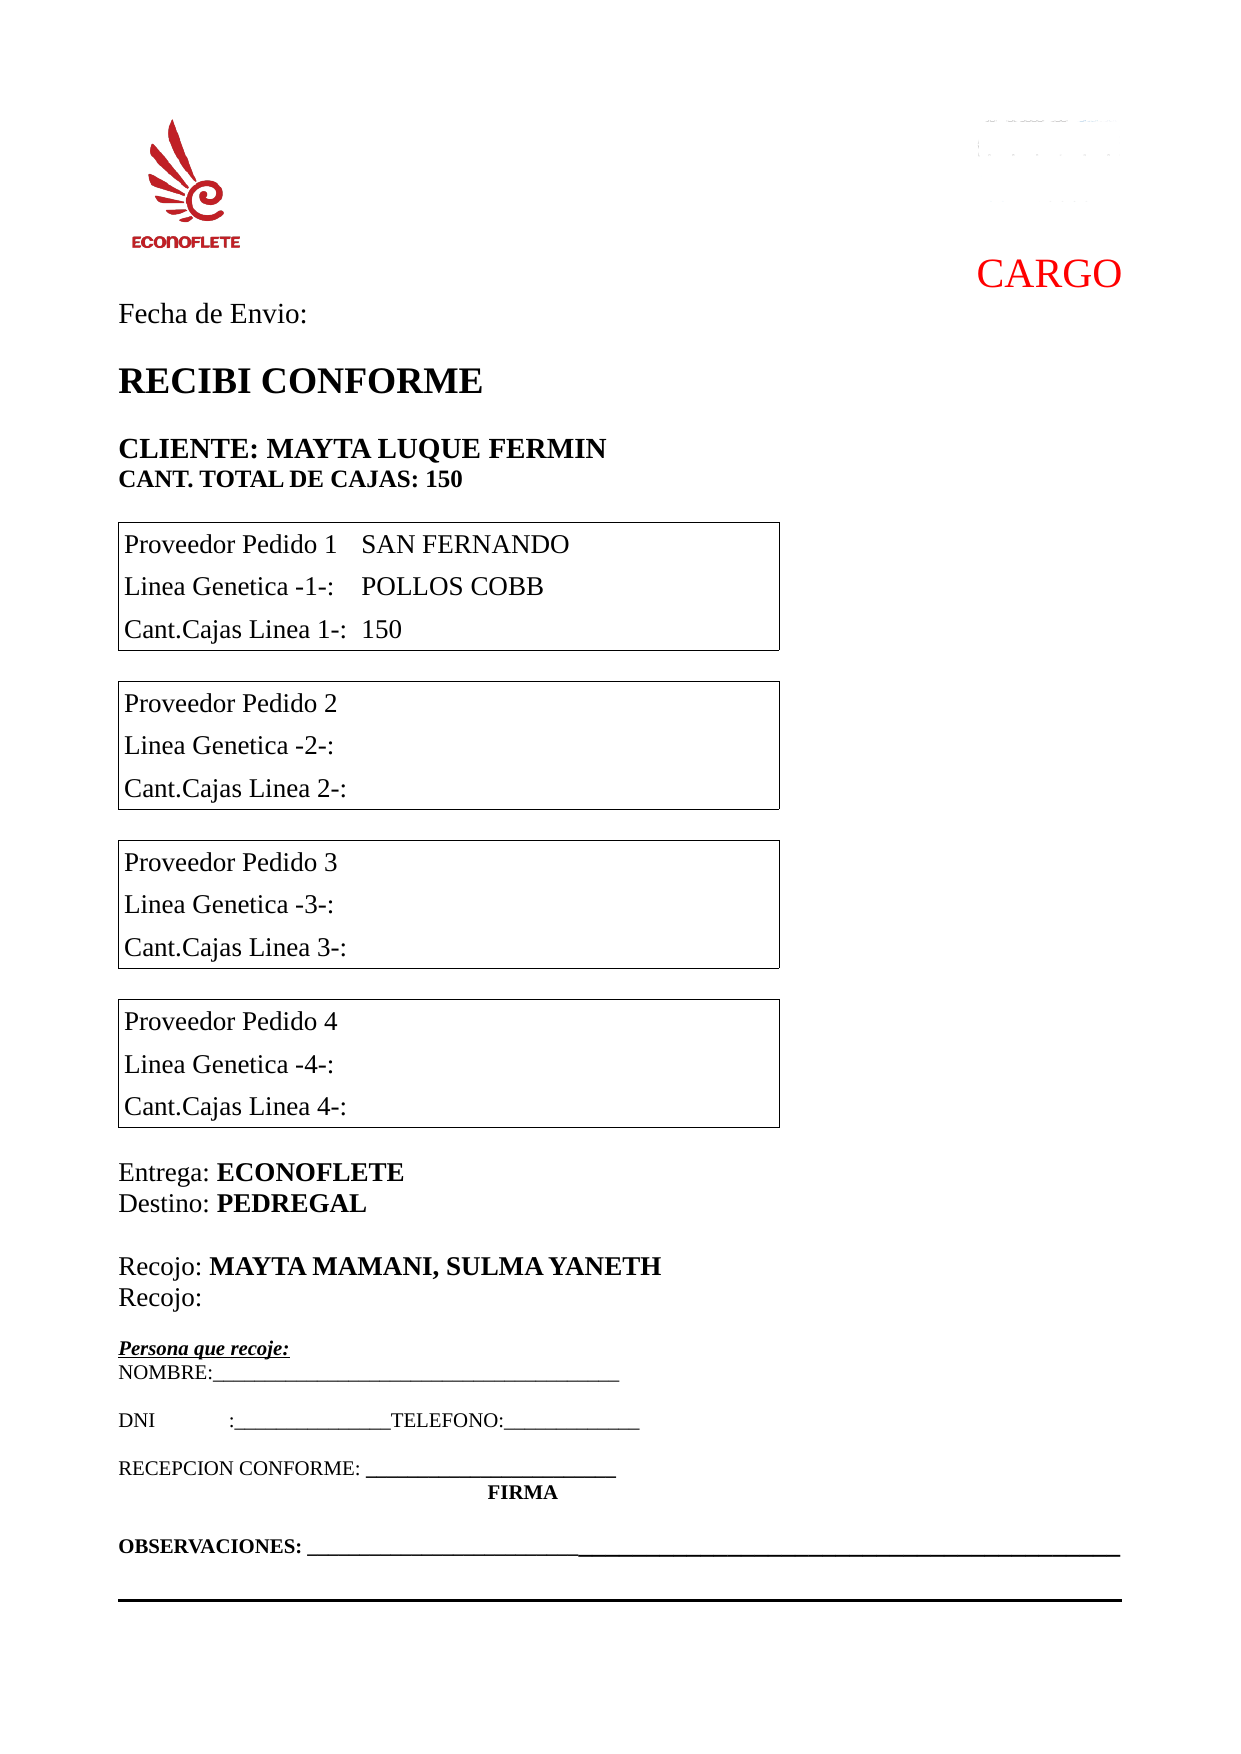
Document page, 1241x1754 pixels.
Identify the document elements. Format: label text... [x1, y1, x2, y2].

table_cell Cant.Cajas Linea 3-: [119, 926, 356, 968]
table_cell Cant.Cajas Linea 2-: [119, 766, 356, 809]
table_cell 150 [356, 607, 779, 650]
text Fecha de Envio: [118, 297, 1122, 330]
table_cell Linea Genetica -2-: [119, 724, 356, 766]
text FIRMA [118, 1480, 1122, 1504]
text Recojo: [118, 1281, 1122, 1312]
picture [118, 118, 254, 249]
table_cell [356, 926, 779, 968]
table_cell [356, 682, 779, 724]
text CANT. TOTAL DE CAJAS: 150 [118, 464, 1122, 493]
table_header SAN FERNANDO [356, 523, 779, 564]
table_cell Linea Genetica -4-: [119, 1042, 356, 1085]
table_cell Linea Genetica -3-: [119, 883, 356, 926]
table_cell [356, 810, 779, 840]
table_cell [356, 1000, 779, 1042]
table_cell [356, 1042, 779, 1085]
text NOMBRE:_______________________________________ [118, 1360, 1122, 1384]
table_cell [356, 766, 779, 809]
text Destino: PEDREGAL [118, 1187, 1122, 1218]
table_cell [356, 883, 779, 926]
table_cell [118, 969, 356, 999]
text RECIBI CONFORME [118, 359, 1122, 402]
text OBSERVACIONES: __________________________________________________________________ [118, 1528, 1122, 1559]
table_cell Cant.Cajas Linea 1-: [119, 607, 356, 650]
table_cell [356, 969, 779, 999]
table_cell [356, 841, 779, 883]
text CARGO [118, 224, 1122, 297]
table_cell Linea Genetica -1-: [119, 565, 356, 607]
text CLIENTE: MAYTA LUQUE FERMIN [118, 431, 1122, 464]
table_cell Proveedor Pedido 2 [119, 682, 356, 724]
table_cell [118, 651, 356, 681]
table_cell Proveedor Pedido 3 [119, 841, 356, 883]
table_cell Cant.Cajas Linea 4-: [119, 1085, 356, 1127]
text Entrega: ECONOFLETE [118, 1156, 1122, 1187]
table_cell [356, 651, 779, 681]
text RECEPCION CONFORME: ________________________ [118, 1456, 1122, 1480]
table_header Proveedor Pedido 1 [119, 523, 356, 564]
table_cell [118, 810, 356, 840]
table_cell POLLOS COBB [356, 565, 779, 607]
table_cell [356, 1085, 779, 1127]
table_cell [356, 724, 779, 766]
text DNI :_______________TELEFONO:_____________ [118, 1408, 1122, 1432]
table_cell Proveedor Pedido 4 [119, 1000, 356, 1042]
text Persona que recoje: [118, 1336, 1122, 1360]
text Recojo: MAYTA MAMANI, SULMA YANETH [118, 1249, 1122, 1281]
